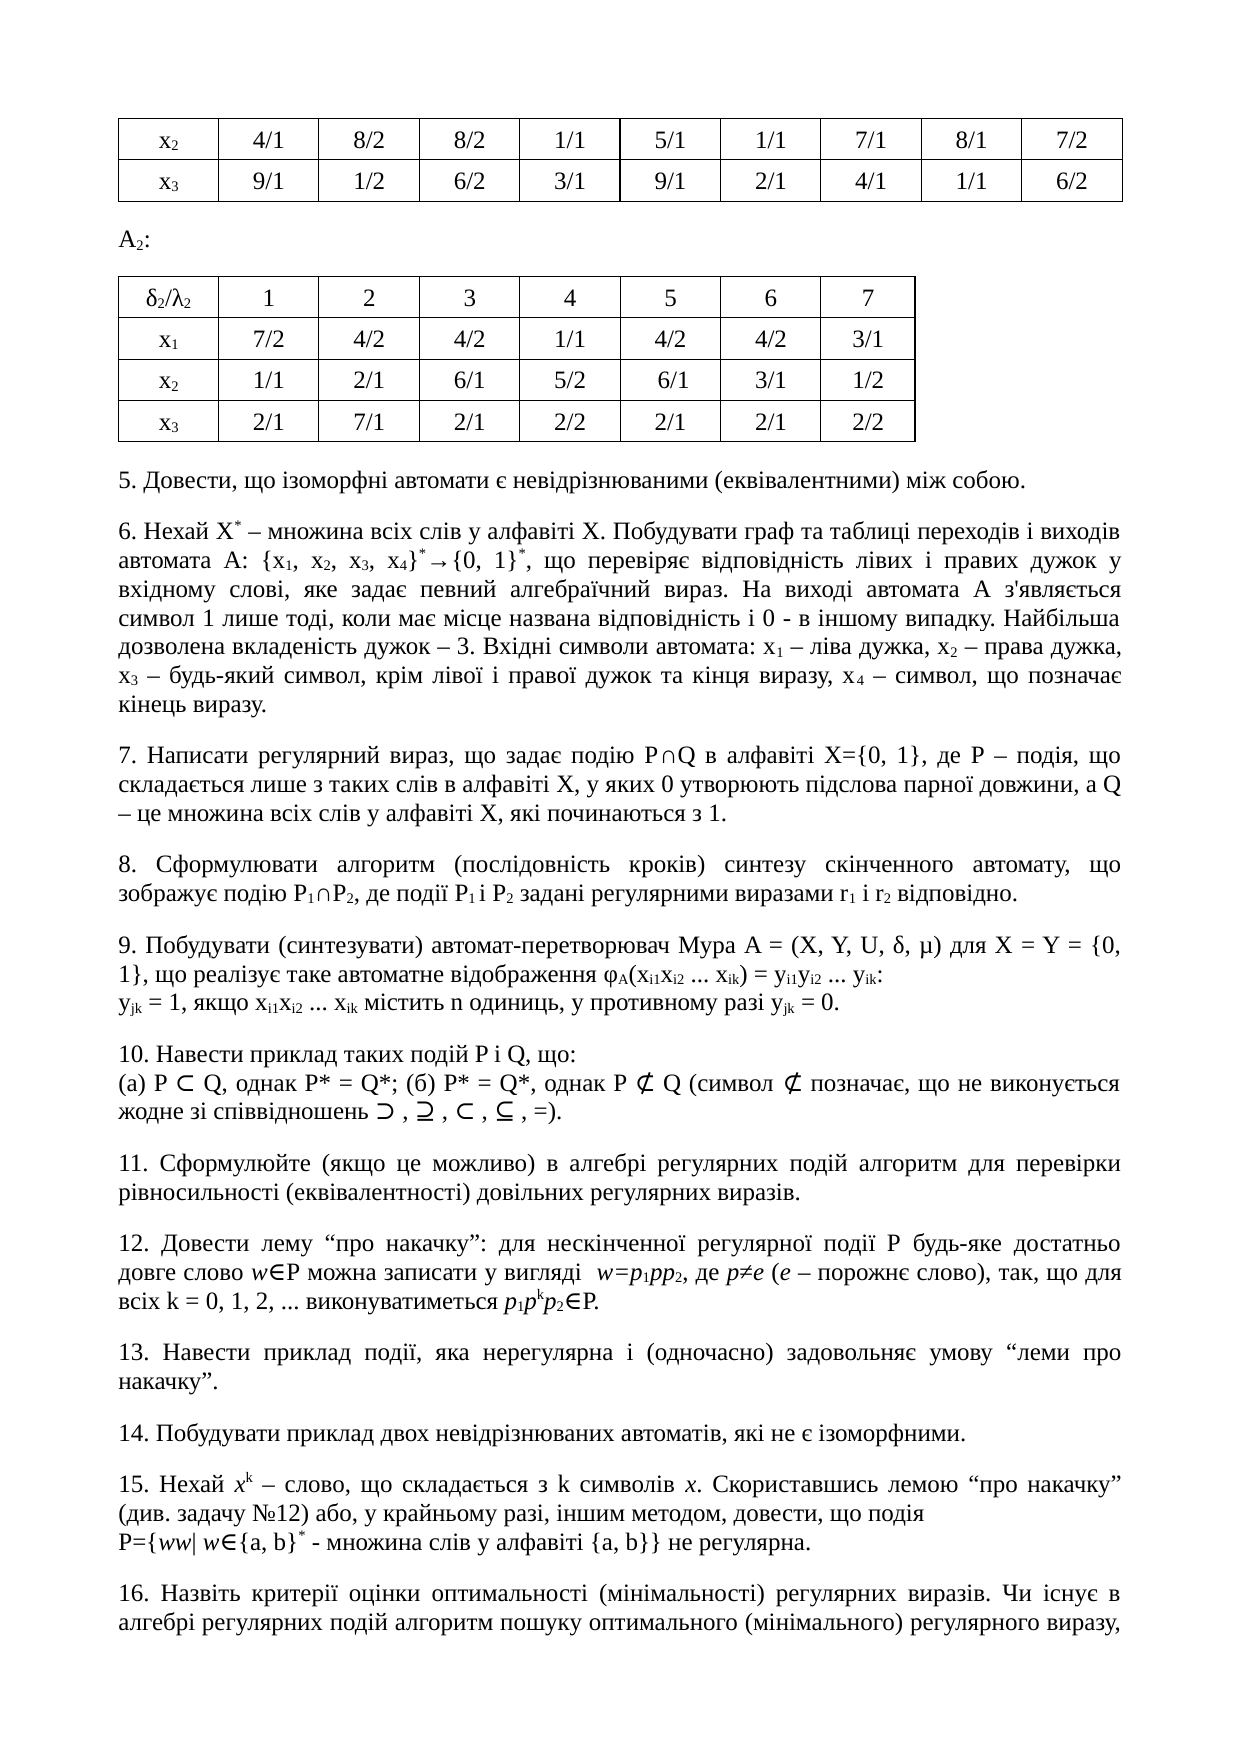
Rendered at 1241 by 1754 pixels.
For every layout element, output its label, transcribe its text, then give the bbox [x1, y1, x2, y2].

table_cell 8/2 [420, 119, 519, 159]
text Р={ww| w∈{a, b}* - множина слів у алфавіті {a, b}} не регулярна. [811, 1527, 1122, 1556]
table_cell х2 [119, 119, 218, 159]
table_header 6 [721, 277, 820, 317]
table_header 1 [219, 277, 318, 317]
table_cell 2/2 [821, 401, 914, 441]
table_cell 4/1 [219, 119, 318, 159]
table_cell 7/1 [319, 401, 419, 441]
text 6. Нехай Х* – множина всіх слів у алфавіті Х. Побудувати граф та таблиці переходів і виходів автомата А: {x1, x2, x3, x4}*→{0, 1}*, що перевіряє відповідність лівих і правих дужок у вхідному слові, яке задає певний алгебраїчний вираз. На виході автомата А з'являється символ 1 лише тоді, коли має місце названа відповідність і 0 - в іншому випадку. Найбільша дозволена вкладеність дужок – 3. Вхідні символи автомата: x1 – ліва дужка, x2 – права дужка, x3 – будь-який символ, крім лівої і правої дужок та кінця виразу, x4 – символ, що позначає кінець виразу. [267, 689, 1122, 718]
text yjk = 1, якщо xi1xi2 ... xik мiстить n одиниць, у противному разi yjk = 0. [118, 987, 1122, 1016]
table_cell х1 [119, 318, 218, 358]
table_cell 1/2 [319, 160, 419, 201]
table_cell 1/1 [721, 119, 820, 159]
table_cell 2/2 [520, 401, 620, 441]
table_cell 2/1 [621, 401, 720, 441]
table_header 5 [621, 277, 720, 317]
table_cell 6/1 [420, 360, 519, 400]
table_cell 2/1 [721, 401, 820, 441]
table_cell 1/1 [922, 160, 1021, 201]
table_header 2 [319, 277, 419, 317]
table_cell 5/1 [621, 119, 720, 159]
table_cell 1/1 [219, 360, 318, 400]
table_cell 3/1 [821, 318, 914, 358]
table_cell 2/1 [420, 401, 519, 441]
text 9. Побудувати (синтезувати) автомат-перетворювач Мура A = (X, Y, U, δ, µ) для X = Y = {0, 1}, що реалiзує таке автоматне вiдображення φA(xi1xi2 ... xik) = yi1yi2 ... yik: [883, 959, 1122, 987]
table_cell 1/2 [821, 360, 914, 400]
table_cell 9/1 [219, 160, 318, 201]
table_cell 7/1 [821, 119, 921, 159]
text 5. Довести, що iзоморфнi автомати є невiдрiзнюваними (еквiвалентними) мiж собою. [1026, 465, 1122, 494]
table_cell 6/2 [420, 160, 519, 201]
table_cell х3 [119, 401, 218, 441]
text (а) P ⊂ Q, однак P* = Q*; (б) P* = Q*, однак P ⊄ Q (символ ⊄ позначає, що не виконується жодне зі співвідношень ⊃ , ⊇ , ⊂ , ⊆ , =). [563, 1096, 1122, 1125]
table_header 3 [420, 277, 519, 317]
table_cell 3/1 [520, 160, 619, 201]
text 7. Написати регулярний вираз, що задає подію Р∩Q в алфавіті Х={0, 1}, де Р – подія, що складається лише з таких слів в алфавіті Х, у яких 0 утворюють підслова парної довжини, а Q – це множина всіх слів у алфавіті Х, які починаються з 1. [727, 798, 1122, 827]
table_cell х3 [119, 160, 218, 201]
text 12. Довести лему “про накачку”: для нескінченної регулярної події Р будь-яке достатньо довге слово w∈Р можна записати у вигляді w=р1рр2, де р≠е (е – порожнє слово), так, що для всіх k = 0, 1, 2, ... виконуватиметься р1рkр2∈Р. [599, 1257, 1122, 1314]
table_cell 3/1 [721, 360, 820, 400]
table_cell 8/2 [319, 119, 419, 159]
text 15. Нехай хk – слово, що складається з k символів х. Скориставшись лемою “про накачку” (див. задачу №12) або, у крайньому разі, іншим методом, довести, що подія [925, 1498, 1122, 1527]
text A2: [118, 224, 1122, 253]
table_header 7 [821, 277, 914, 317]
table_cell 7/2 [1022, 119, 1122, 159]
table_cell 4/1 [821, 160, 921, 201]
table_cell 8/1 [922, 119, 1021, 159]
text 14. Побудувати приклад двох невiдрiзнюваних автоматiв, якi не є iзоморфними. [967, 1418, 1122, 1446]
table_cell 6/2 [1022, 160, 1122, 201]
table_cell 5/2 [520, 360, 620, 400]
table_cell 9/1 [621, 160, 720, 201]
table_cell 4/2 [420, 318, 519, 358]
table_cell 6/1 [621, 360, 720, 400]
table_cell 4/2 [319, 318, 419, 358]
table_cell 2/1 [721, 160, 820, 201]
table_cell 1/1 [520, 119, 619, 159]
table_header δ2/λ2 [119, 277, 218, 317]
table_cell х2 [119, 360, 218, 400]
table_cell 4/2 [721, 318, 820, 358]
text 10. Навести приклад таких подій P і Q, що: [577, 1039, 1122, 1068]
table_cell 4/2 [621, 318, 720, 358]
table_cell 2/1 [219, 401, 318, 441]
table_cell 2/1 [319, 360, 419, 400]
table_header 4 [520, 277, 620, 317]
table_cell 7/2 [219, 318, 318, 358]
table_cell 1/1 [520, 318, 620, 358]
text 11. Сформулюйте (якщо це можливо) в алгебрі регулярних подій алгоритм для перевірки рівносильності (еквівалентності) довільних регулярних виразів. [801, 1177, 1122, 1206]
text 13. Навести приклад події, яка нерегулярна і (одночасно) задовольняє умову “леми про накачку”. [219, 1366, 1122, 1395]
